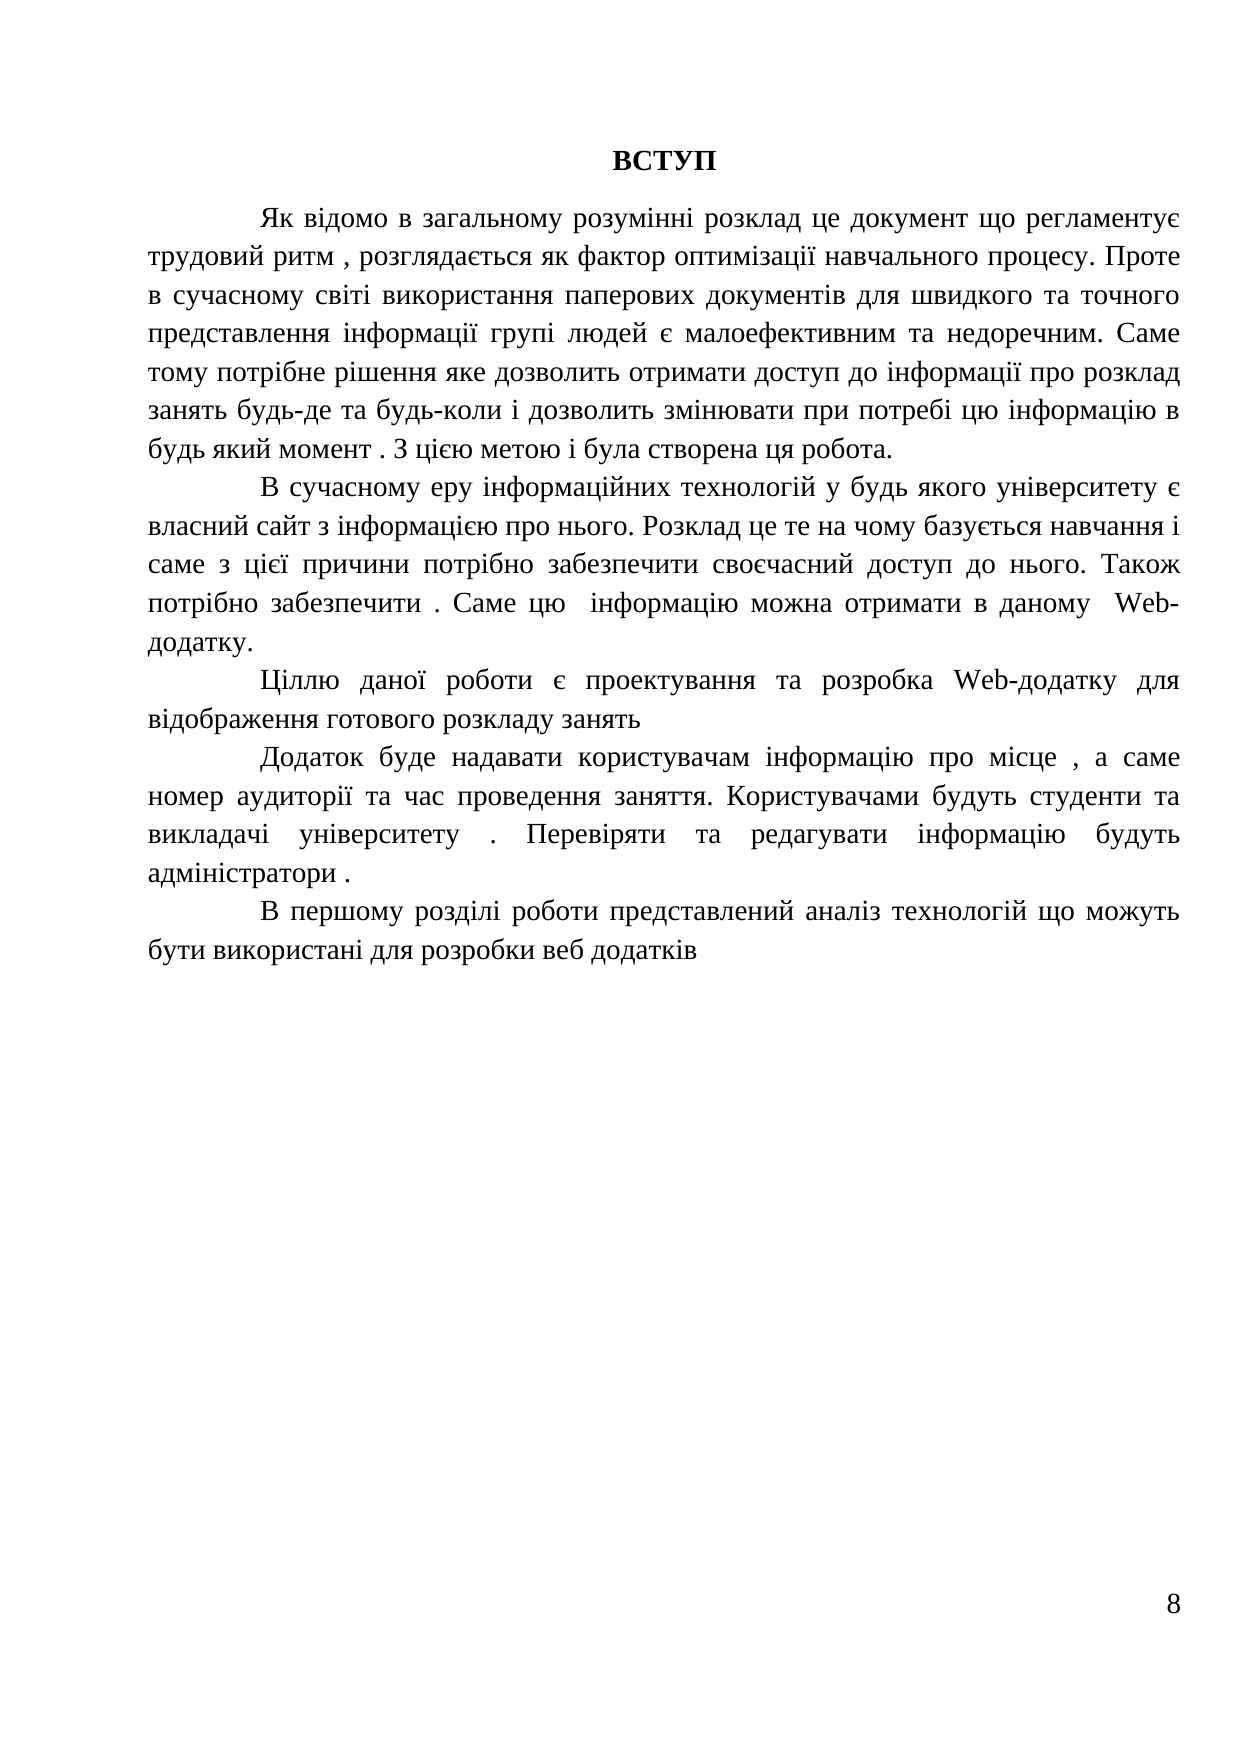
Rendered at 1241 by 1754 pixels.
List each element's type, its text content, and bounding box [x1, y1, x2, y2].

subtitle ВСТУП [148, 143, 1181, 177]
text Додаток буде надавати користувачам інформацію про місце , а саме номер аудиторії та час проведення заняття. Користувачами будуть студенти та викладачі університету . Перевіряти та редагувати інформацію будуть адміністратори . [148, 739, 1181, 888]
text В першому розділі роботи представлений аналіз технологій що можуть бути використані для розробки веб додатків [148, 893, 1181, 966]
text Як відомо в загальному розумінні розклад це документ що регламентує трудовий ритм , розглядається як фактор оптимізації навчального процесу. Проте в сучасному світі використання паперових документів для швидкого та точного представлення інформації групі людей є малоефективним та недоречним. Саме тому потрібне рішення яке дозволить отримати доступ до інформації про розклад занять будь-де та будь-коли і дозволить змінювати при потребі цю інформацію в будь який момент . З цією метою і була створена ця робота. [148, 200, 1181, 464]
text Ціллю даної роботи є проектування та розробка Web-додатку для відображення готового розкладу занять [148, 662, 1181, 734]
text В сучасному еру інформаційних технологій у будь якого університету є власний сайт з інформацією про нього. Розклад це те на чому базується навчання і саме з цієї причини потрібно забезпечити своєчасний доступ до нього. Також потрібно забезпечити . Саме цю інформацію можна отримати в даному Web-додатку. [148, 469, 1181, 657]
